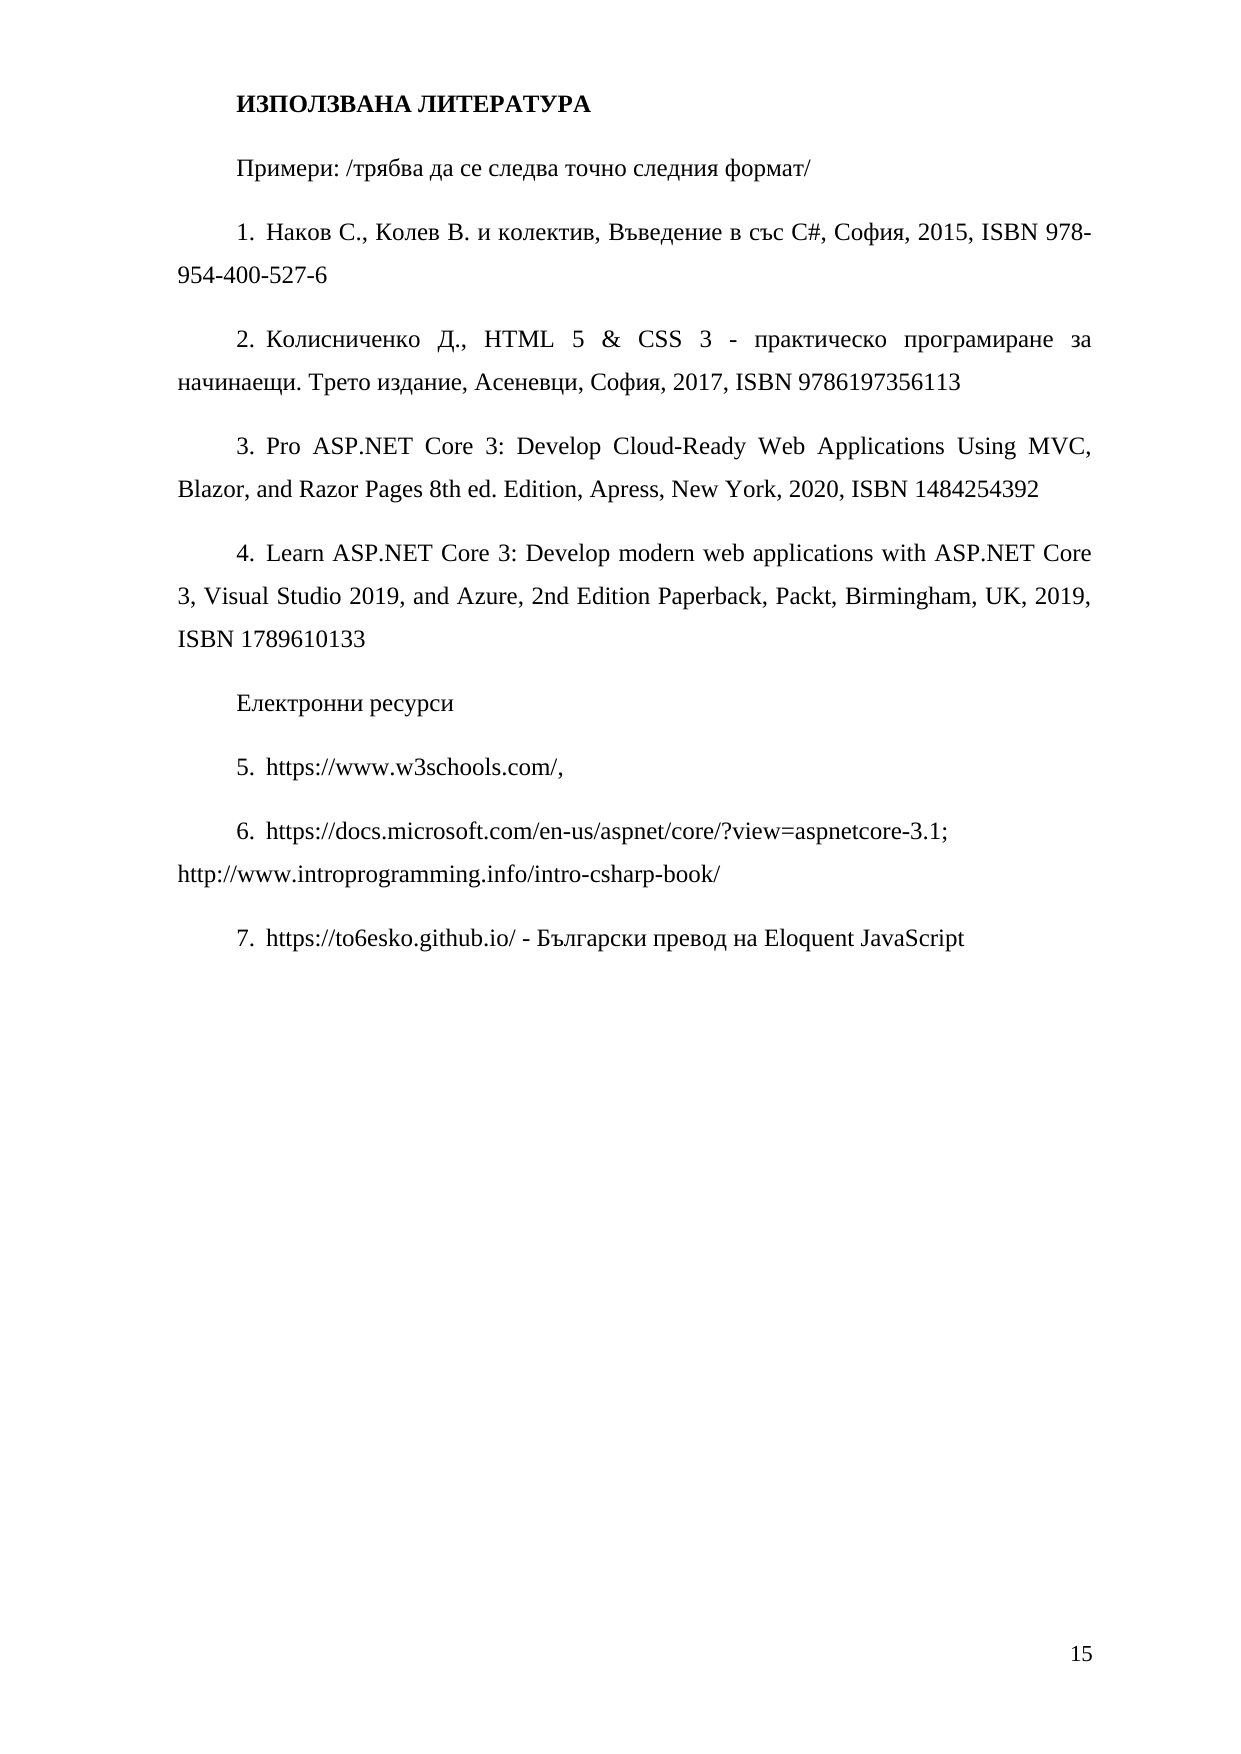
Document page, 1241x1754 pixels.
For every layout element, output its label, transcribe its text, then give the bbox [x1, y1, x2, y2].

text ИЗПОЛЗВАНА ЛИТЕРАТУРА [177, 89, 1092, 117]
text 2. Колисниченко Д., HTML 5 & CSS 3 - практическо програмиране за начинаещи. Трето издание, Асеневци, София, 2017, ISBN 9786197356113 [177, 324, 1092, 396]
text Електронни ресурси [177, 688, 1092, 717]
text 4. Learn ASP.NET Core 3: Develop modern web applications with ASP.NET Core 3, Visual Studio 2019, and Azure, 2nd Edition Paperback, Packt, Birmingham, UK, 2019, ISBN 1789610133 [177, 538, 1092, 653]
text 3. Pro ASP.NET Core 3: Develop Cloud-Ready Web Applications Using MVC, Blazor, and Razor Pages 8th ed. Edition, Apress, New York, 2020, ISBN 1484254392 [177, 431, 1092, 503]
text Примери: /трябва да се следва точно следния формат/ [177, 153, 1092, 181]
text 6. https://docs.microsoft.com/en-us/aspnet/core/?view=aspnetcore-3.1; http://www.introprogramming.info/intro-csharp-book/ [177, 816, 1092, 888]
text 7. https://to6esko.github.io/ - Български превод на Eloquent JavaScript [177, 923, 1092, 952]
text 5. https://www.w3schools.com/, [177, 752, 1092, 781]
text 1. Наков С., Колев В. и колектив, Въведение в със C#, София, 2015, ISBN 978-954-400-527-6 [177, 217, 1092, 288]
